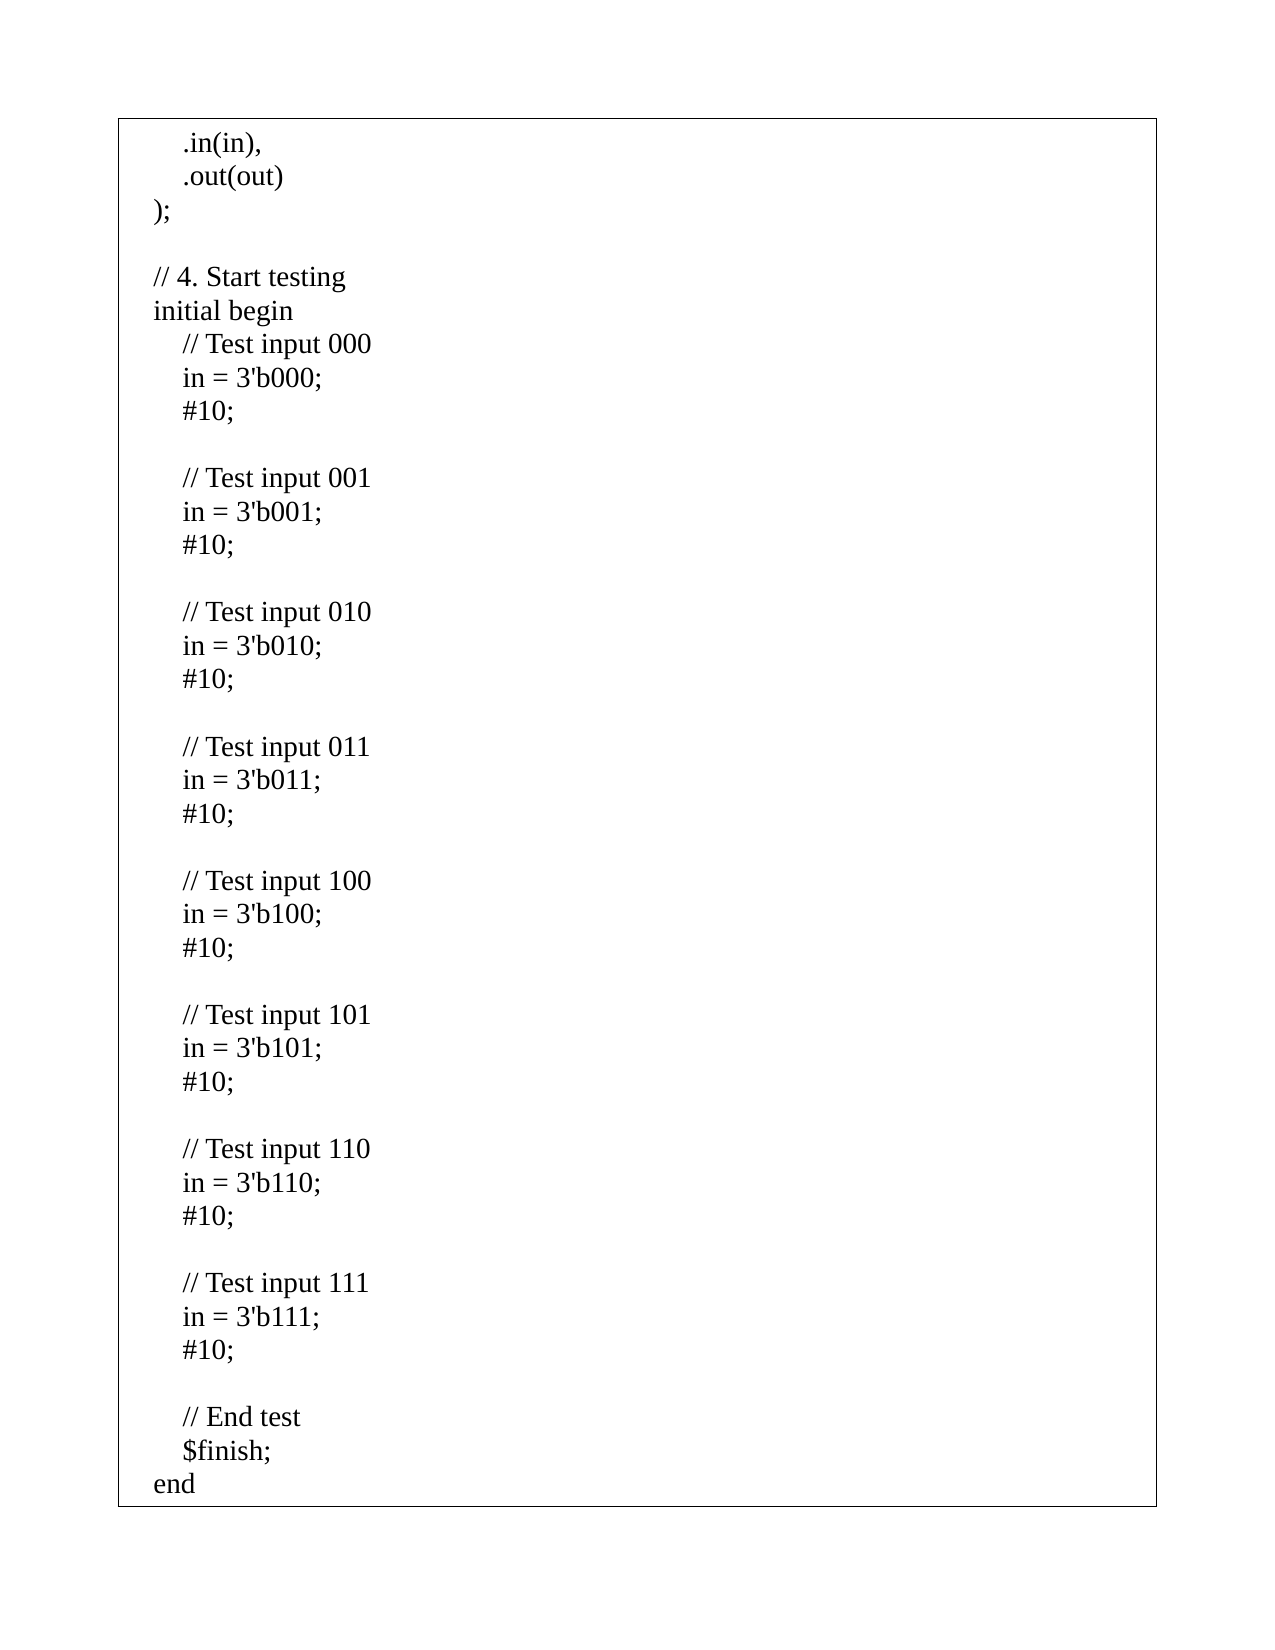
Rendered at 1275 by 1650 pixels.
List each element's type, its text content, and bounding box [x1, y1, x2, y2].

table_header .in(in), .out(out) ); // 4. Start testing initial begin // Test input 000 in = 3'b000; #10; // Test input 001 in = 3'b001; #10; // Test input 010 in = 3'b010; #10; // Test input 011 in = 3'b011; #10; // Test input 100 in = 3'b100; #10; // Test input 101 in = 3'b101; #10; // Test input 110 in = 3'b110; #10; // Test input 111 in = 3'b111; #10; // End test $finish; end [119, 119, 1156, 1506]
